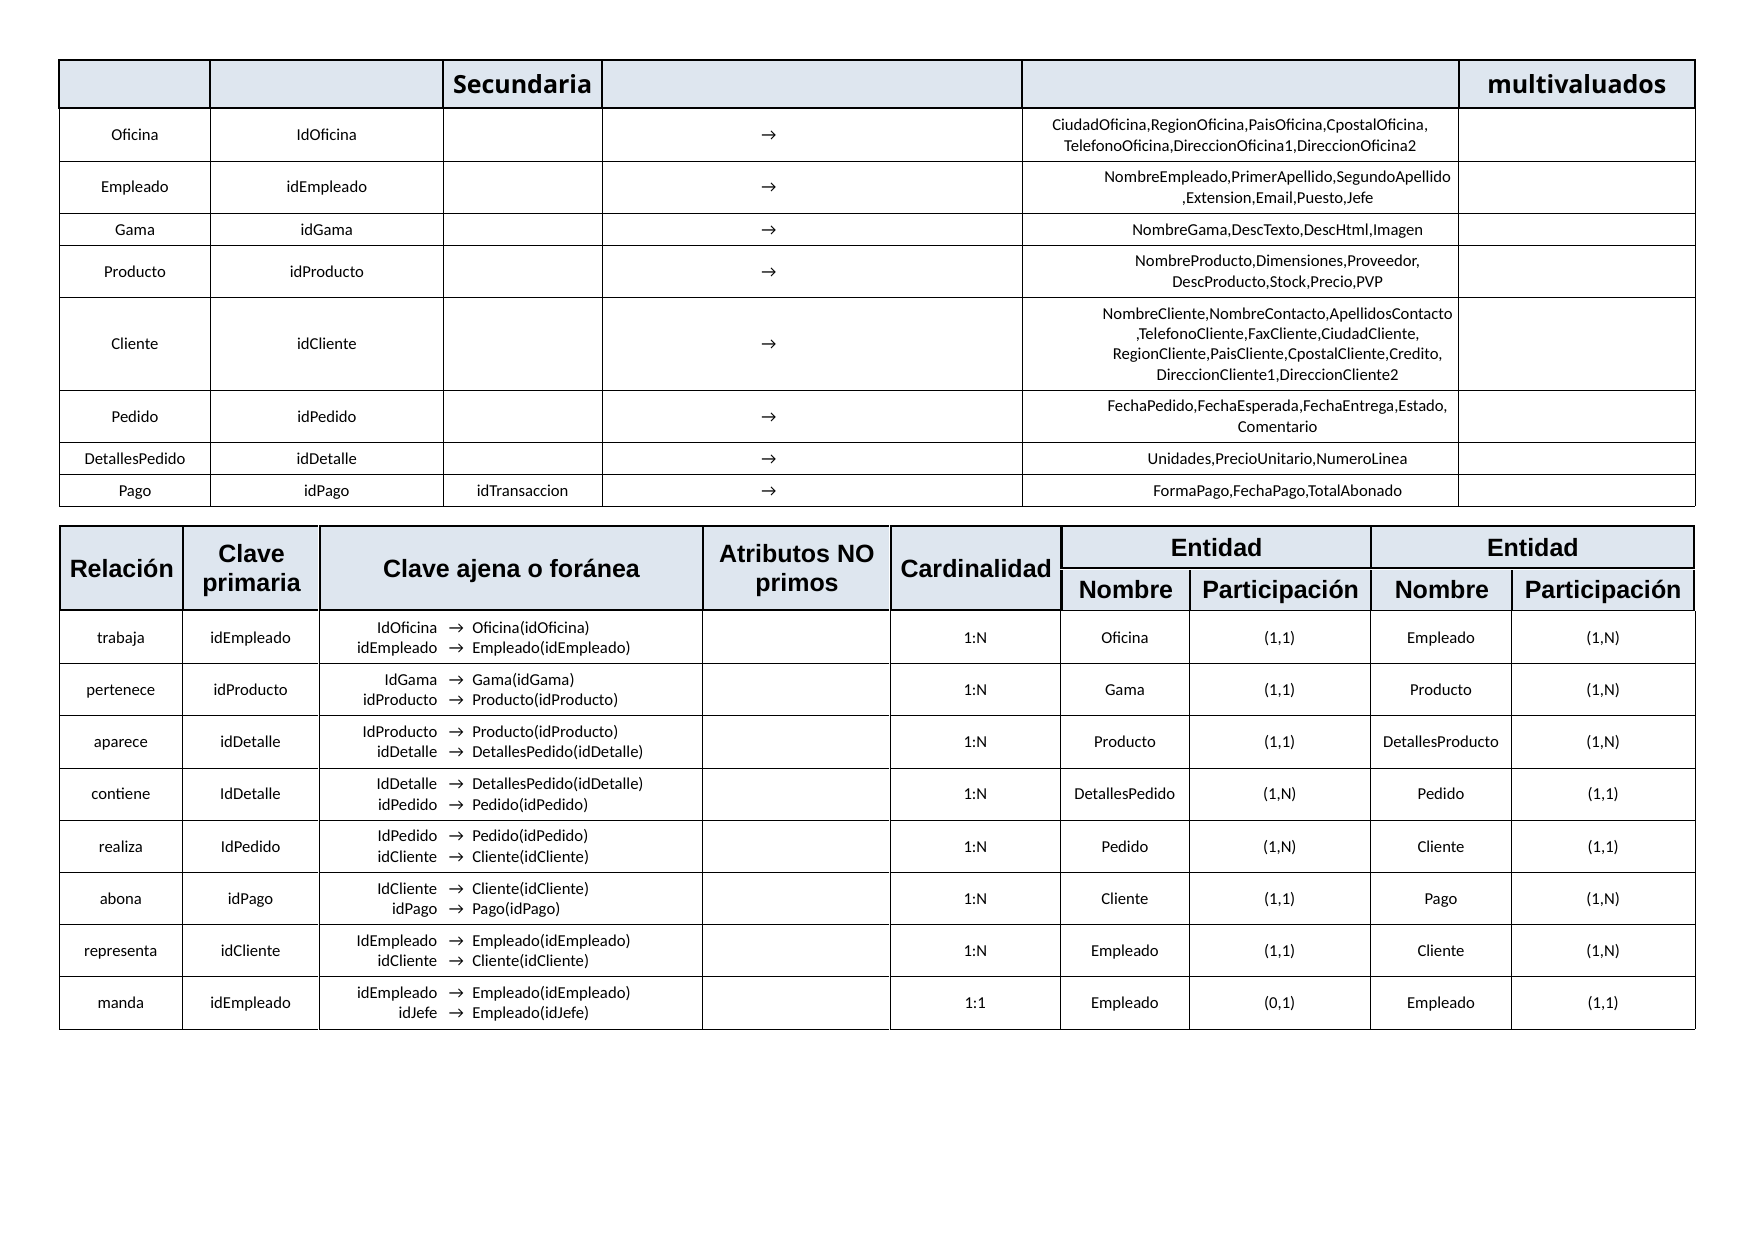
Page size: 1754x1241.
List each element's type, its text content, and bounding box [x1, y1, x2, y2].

table_cell Cliente [60, 298, 210, 390]
table_cell idEmpleado [183, 977, 318, 1029]
table_cell [779, 246, 1022, 297]
table_cell [1459, 391, 1695, 442]
table_cell Pedido [1371, 769, 1511, 820]
table_cell Pedido [60, 391, 210, 442]
table_cell (1,N) [1512, 873, 1695, 924]
table_cell Producto [60, 246, 210, 297]
table_cell Gama(idGama) Producto(idProducto) [466, 664, 702, 715]
table_cell representa [60, 925, 182, 976]
table_cell IdDetalle idPedido [320, 769, 443, 820]
table_cell IdDetalle [183, 769, 318, 820]
table_cell [1459, 214, 1695, 245]
table_cell [603, 475, 755, 506]
table_cell pertenece [60, 664, 182, 715]
table_cell Pedido [1061, 821, 1189, 872]
table_cell →→ [443, 716, 466, 768]
table_cell idPedido [211, 391, 443, 442]
table_cell [1459, 246, 1695, 297]
table_header Clave ajena o foránea [321, 527, 702, 609]
table_cell (1,N) [1512, 611, 1695, 663]
table_cell realiza [60, 821, 182, 872]
table_header [1023, 61, 1458, 107]
table_cell Cliente(idCliente) Pago(idPago) [466, 873, 702, 924]
table_cell → [755, 214, 779, 245]
table_cell Pedido(idPedido) Cliente(idCliente) [466, 821, 702, 872]
table_cell contiene [60, 769, 182, 820]
table_cell NombreCliente,NombreContacto,ApellidosContacto,TelefonoCliente,FaxCliente,CiudadCliente, RegionCliente,PaisCliente,CpostalCliente,Credito, DireccionCliente1,DireccionCliente2 [1023, 298, 1458, 390]
table_cell → [755, 109, 779, 161]
table_cell 1:N [891, 769, 1060, 820]
table_header Cardinalidad [892, 527, 1060, 609]
table_cell idDetalle [183, 716, 318, 768]
table_cell [603, 162, 755, 213]
table_cell IdCliente idPago [320, 873, 443, 924]
table_cell [703, 873, 889, 924]
table_cell [1459, 162, 1695, 213]
table_cell Oficina [60, 109, 210, 161]
table_cell [703, 716, 889, 768]
table_cell 1:1 [891, 977, 1060, 1029]
table_cell Cliente [1061, 873, 1189, 924]
table_cell → [755, 298, 779, 390]
table_cell Gama [60, 214, 210, 245]
table_cell Empleado [1371, 611, 1511, 663]
table_cell Empleado [1061, 977, 1189, 1029]
table_cell [703, 664, 889, 715]
table_cell DetallesPedido [60, 443, 210, 474]
table_cell (1,1) [1190, 716, 1370, 768]
table_cell [779, 475, 1022, 506]
table_cell [444, 214, 602, 245]
table_cell idPago [211, 475, 443, 506]
table_header [603, 61, 1021, 107]
table_cell →→ [443, 664, 466, 715]
table_cell IdPedido idCliente [320, 821, 443, 872]
table_header Entidad [1372, 527, 1693, 567]
table_cell [703, 821, 889, 872]
table_cell 1:N [891, 664, 1060, 715]
table_cell idEmpleado idJefe [320, 977, 443, 1029]
table_cell Cliente [1371, 925, 1511, 976]
table_cell [703, 769, 889, 820]
table_cell idProducto [211, 246, 443, 297]
table_header Entidad [1063, 527, 1370, 567]
table_cell [444, 162, 602, 213]
table_cell [444, 246, 602, 297]
table_cell NombreGama,DescTexto,DescHtml,Imagen [1023, 214, 1458, 245]
table_cell (1,N) [1512, 664, 1695, 715]
table_cell (1,1) [1512, 977, 1695, 1029]
table_cell →→ [443, 611, 466, 663]
table_header Relación [61, 527, 182, 609]
table_cell (1,1) [1190, 611, 1370, 663]
table_cell Pago [1371, 873, 1511, 924]
table_cell (1,1) [1190, 873, 1370, 924]
table_cell Empleado(idEmpleado) Cliente(idCliente) [466, 925, 702, 976]
table_cell → [755, 246, 779, 297]
table_cell FechaPedido,FechaEsperada,FechaEntrega,Estado, Comentario [1023, 391, 1458, 442]
table_cell [779, 214, 1022, 245]
table_cell idEmpleado [211, 162, 443, 213]
table_cell (1,N) [1190, 769, 1370, 820]
table_cell [603, 246, 755, 297]
table_cell (1,1) [1512, 821, 1695, 872]
table_cell [603, 443, 755, 474]
table_cell [703, 977, 889, 1029]
table_cell idEmpleado [183, 611, 318, 663]
table_cell [1459, 109, 1695, 161]
table_cell [603, 391, 755, 442]
table_cell Empleado [1061, 925, 1189, 976]
table_cell IdGama idProducto [320, 664, 443, 715]
table_header Atributos NO primos [704, 527, 889, 609]
table_cell NombreEmpleado,PrimerApellido,SegundoApellido,Extension,Email,Puesto,Jefe [1023, 162, 1458, 213]
table_cell manda [60, 977, 182, 1029]
table_cell Empleado [60, 162, 210, 213]
table_cell idCliente [183, 925, 318, 976]
table_cell 1:N [891, 716, 1060, 768]
table_cell Producto [1371, 664, 1511, 715]
table_cell [444, 109, 602, 161]
table_cell (1,N) [1512, 716, 1695, 768]
table_cell (1,1) [1512, 769, 1695, 820]
table_cell Oficina [1061, 611, 1189, 663]
table_cell (1,1) [1190, 664, 1370, 715]
table_cell [603, 298, 755, 390]
table_cell aparece [60, 716, 182, 768]
table_cell DetallesPedido [1061, 769, 1189, 820]
table_cell →→ [443, 977, 466, 1029]
table_cell Oficina(idOficina) Empleado(idEmpleado) [466, 611, 702, 663]
table_cell [1459, 298, 1695, 390]
table_cell (1,N) [1190, 821, 1370, 872]
table_cell NombreProducto,Dimensiones,Proveedor, DescProducto,Stock,Precio,PVP [1023, 246, 1458, 297]
table_cell Unidades,PrecioUnitario,NumeroLinea [1023, 443, 1458, 474]
table_cell [779, 109, 1022, 161]
table_header [211, 61, 442, 107]
table_cell → [755, 391, 779, 442]
table_cell [703, 925, 889, 976]
table_cell IdPedido [183, 821, 318, 872]
table_cell IdOficina [211, 109, 443, 161]
table_cell Nombre [1372, 570, 1511, 610]
table_cell Empleado [1371, 977, 1511, 1029]
table_cell [444, 298, 602, 390]
table_cell idPago [183, 873, 318, 924]
table_cell Empleado(idEmpleado) Empleado(idJefe) [466, 977, 702, 1029]
table_cell idProducto [183, 664, 318, 715]
table_cell [1459, 443, 1695, 474]
table_cell → [755, 475, 779, 506]
table_cell Producto(idProducto) DetallesPedido(idDetalle) [466, 716, 702, 768]
table_cell → [755, 443, 779, 474]
table_cell idTransaccion [444, 475, 602, 506]
table_header [60, 61, 209, 107]
table_cell Cliente [1371, 821, 1511, 872]
table_cell [703, 611, 889, 663]
table_cell Participación [1191, 570, 1370, 610]
table_cell DetallesPedido(idDetalle) Pedido(idPedido) [466, 769, 702, 820]
table_cell [444, 391, 602, 442]
table_cell →→ [443, 873, 466, 924]
table_cell 1:N [891, 925, 1060, 976]
table_cell (1,N) [1512, 925, 1695, 976]
table_cell CiudadOficina,RegionOficina,PaisOficina,CpostalOficina, TelefonoOficina,DireccionOficina1,DireccionOficina2 [1023, 109, 1458, 161]
table_cell DetallesProducto [1371, 716, 1511, 768]
table_cell Gama [1061, 664, 1189, 715]
table_cell IdOficina idEmpleado [320, 611, 443, 663]
table_header Secundaria [444, 61, 601, 107]
table_cell [603, 214, 755, 245]
table_cell →→ [443, 821, 466, 872]
table_cell IdEmpleado idCliente [320, 925, 443, 976]
table_cell idGama [211, 214, 443, 245]
table_cell [603, 109, 755, 161]
table_cell abona [60, 873, 182, 924]
table_cell → [755, 162, 779, 213]
table_cell [779, 162, 1022, 213]
table_cell 1:N [891, 611, 1060, 663]
table_header Clave primaria [184, 527, 318, 609]
table_cell [444, 443, 602, 474]
table_cell →→ [443, 925, 466, 976]
table_cell idCliente [211, 298, 443, 390]
table_cell [779, 391, 1022, 442]
table_header multivaluados [1460, 61, 1694, 107]
table_cell [779, 443, 1022, 474]
table_cell Nombre [1063, 570, 1189, 610]
table_cell idDetalle [211, 443, 443, 474]
table_cell (1,1) [1190, 925, 1370, 976]
table_cell [1459, 475, 1695, 506]
table_cell Producto [1061, 716, 1189, 768]
table_cell trabaja [60, 611, 182, 663]
table_cell IdProducto idDetalle [320, 716, 443, 768]
table_cell →→ [443, 769, 466, 820]
table_cell 1:N [891, 873, 1060, 924]
table_cell 1:N [891, 821, 1060, 872]
table_cell [779, 298, 1022, 390]
table_cell (0,1) [1190, 977, 1370, 1029]
table_cell Pago [60, 475, 210, 506]
table_cell Participación [1513, 570, 1693, 610]
table_cell FormaPago,FechaPago,TotalAbonado [1023, 475, 1458, 506]
